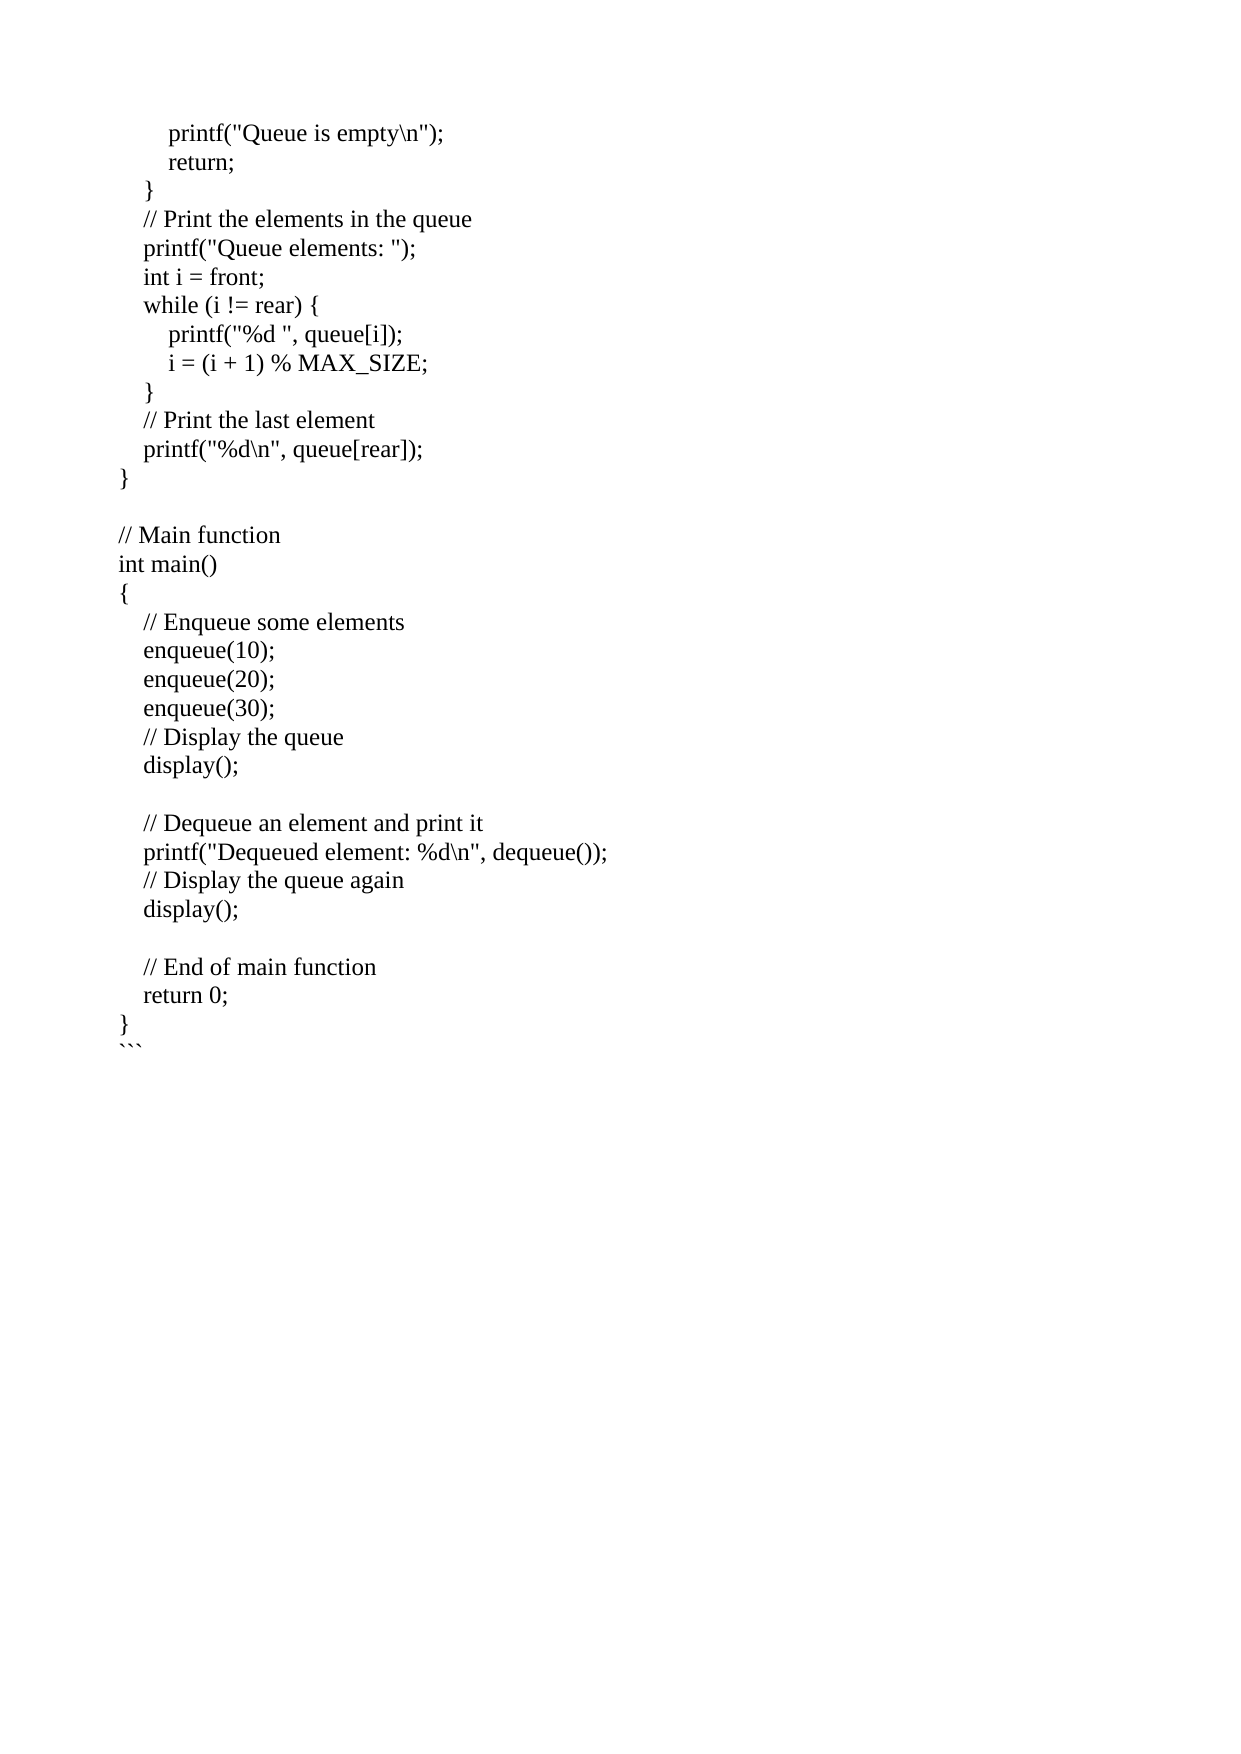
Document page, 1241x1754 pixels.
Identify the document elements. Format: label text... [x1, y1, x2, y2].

text } [118, 463, 1122, 492]
text while (i != rear) { [118, 291, 1122, 319]
text display(); [118, 751, 1122, 779]
text } [118, 377, 1122, 406]
text enqueue(30); [118, 693, 1122, 722]
text enqueue(10); [118, 636, 1122, 664]
text return 0; [118, 981, 1122, 1009]
text // End of main function [118, 952, 1122, 981]
text // Display the queue [118, 722, 1122, 751]
text ``` [118, 1038, 1122, 1067]
text // Print the last element [118, 406, 1122, 434]
text i = (i + 1) % MAX_SIZE; [118, 348, 1122, 377]
text int main() [118, 549, 1122, 578]
text printf("Dequeued element: %d\n", dequeue()); [118, 837, 1122, 866]
text printf("%d ", queue[i]); [118, 319, 1122, 348]
text // Main function [118, 521, 1122, 549]
text // Print the elements in the queue [118, 204, 1122, 233]
text } [118, 1009, 1122, 1038]
text printf("Queue elements: "); [118, 233, 1122, 262]
text // Dequeue an element and print it [118, 808, 1122, 837]
text display(); [118, 894, 1122, 923]
text enqueue(20); [118, 664, 1122, 693]
text return; [118, 147, 1122, 176]
text { [118, 578, 1122, 607]
text // Display the queue again [118, 866, 1122, 894]
text // Enqueue some elements [118, 607, 1122, 636]
text printf("Queue is empty\n"); [118, 118, 1122, 147]
text int i = front; [118, 262, 1122, 291]
text printf("%d\n", queue[rear]); [118, 434, 1122, 463]
text } [118, 176, 1122, 204]
